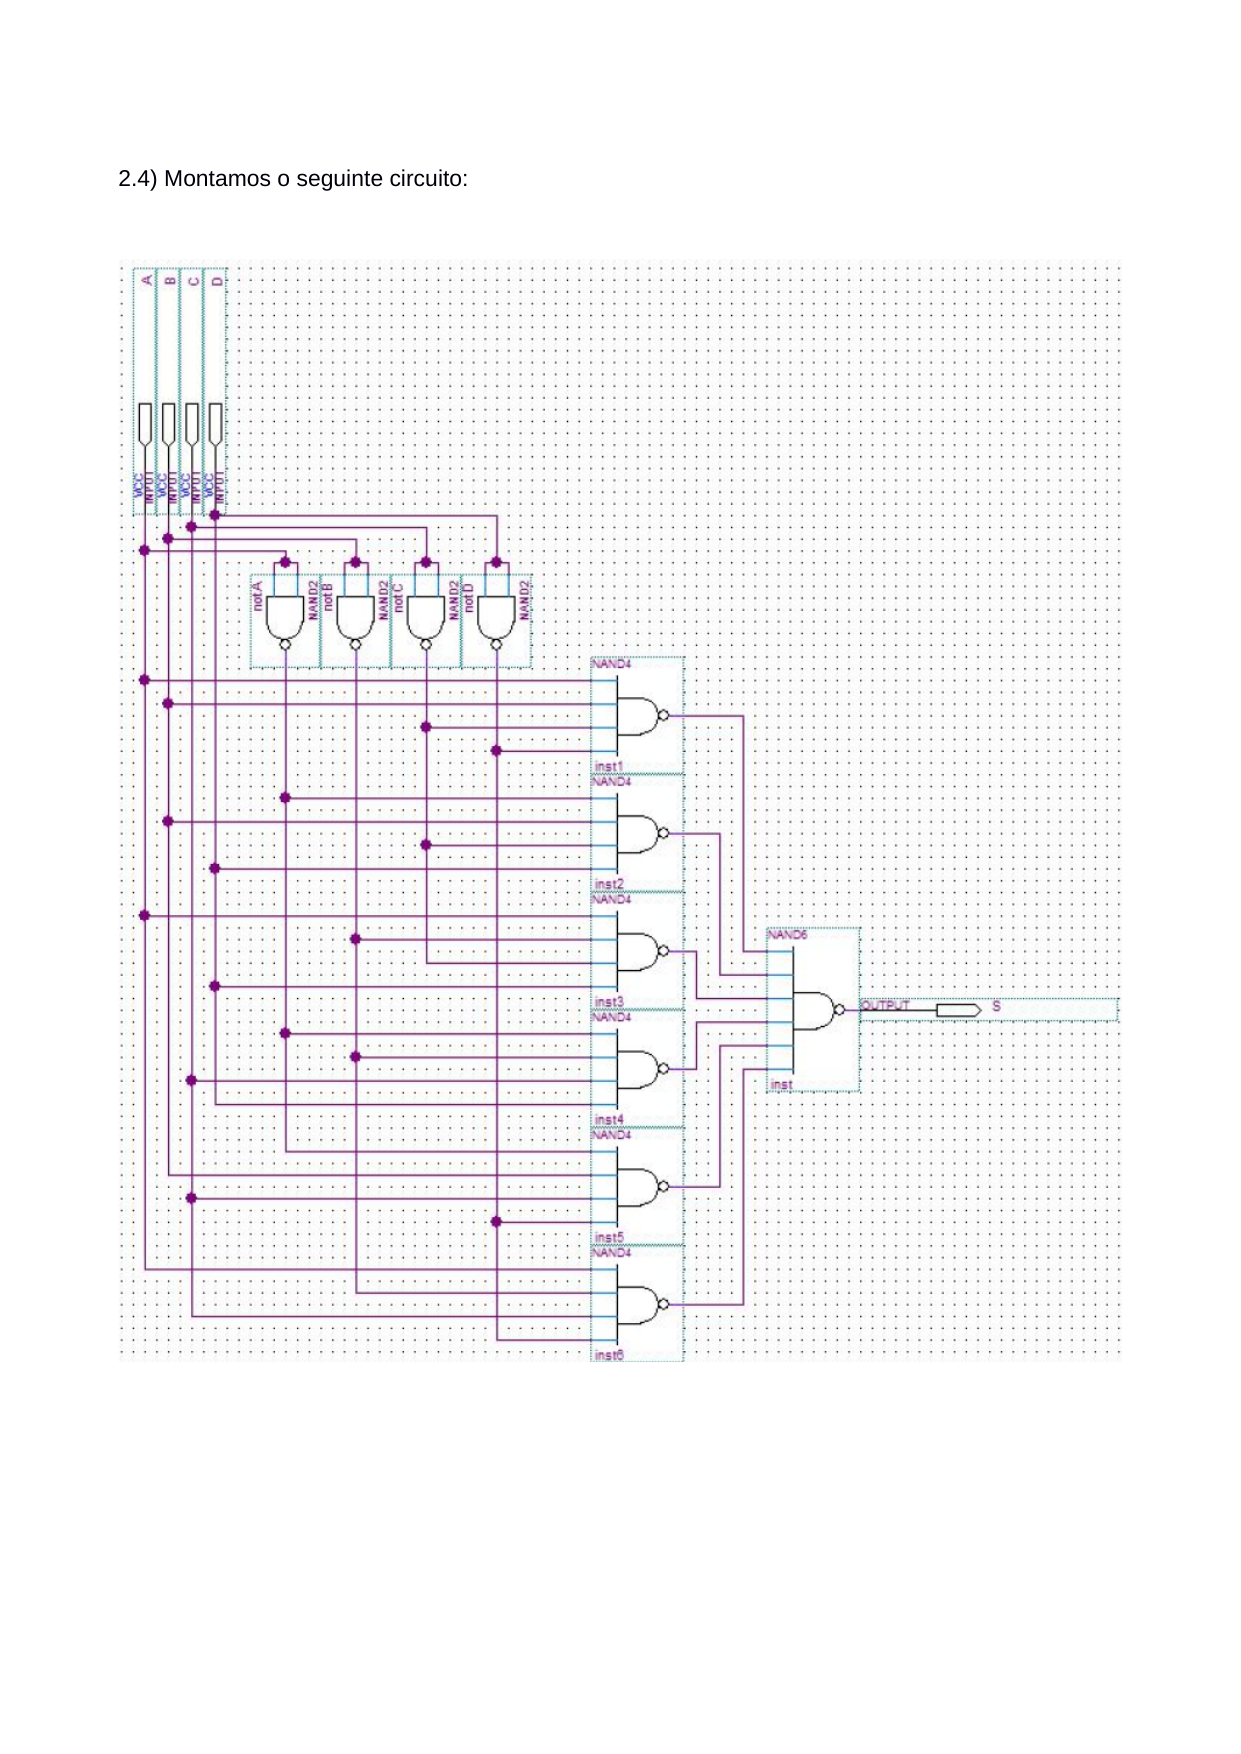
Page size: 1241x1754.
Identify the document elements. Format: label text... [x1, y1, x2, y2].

text 2.4) Montamos o seguinte circuito: [118, 165, 1122, 192]
